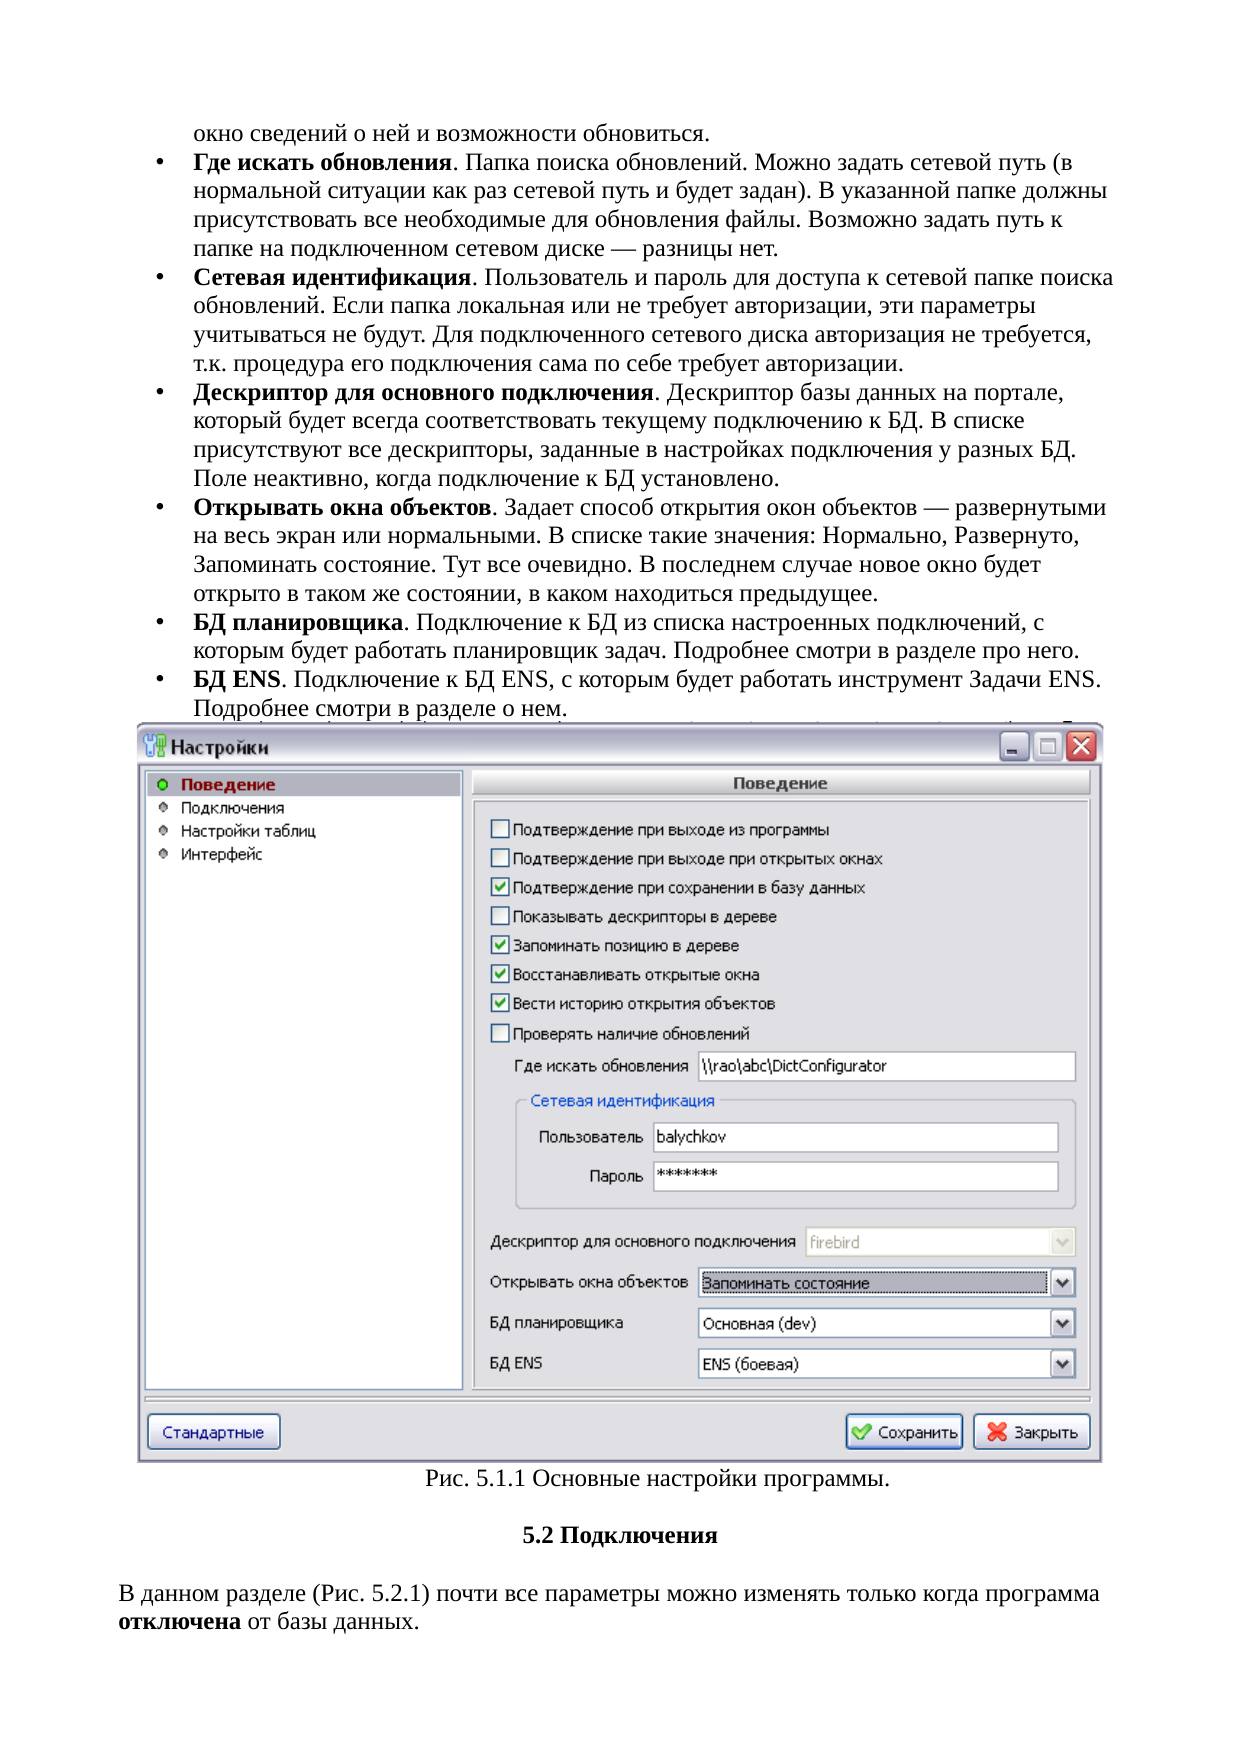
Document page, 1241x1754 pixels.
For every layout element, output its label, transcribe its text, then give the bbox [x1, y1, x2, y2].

list БД планировщика. Подключение к БД из списка настроенных подключений, с которым будет работать планировщик задач. Подробнее смотри в разделе про него. [156, 607, 1122, 664]
picture [136, 721, 1104, 1463]
list Открывать окна объектов. Задает способ открытия окон объектов — развернутыми на весь экран или нормальными. В списке такие значения: Нормально, Развернуто, Запоминать состояние. Тут все очевидно. В последнем случае новое окно будет открыто в таком же состоянии, в каком находиться предыдущее. [156, 492, 1122, 607]
list Дескриптор для основного подключения. Дескриптор базы данных на портале, который будет всегда соответствовать текущему подключению к БД. В списке присутствуют все дескрипторы, заданные в настройках подключения у разных БД. Поле неактивно, когда подключение к БД установлено. [156, 377, 1122, 492]
list Рис. 5.1.1 Основные настройки программы. [156, 722, 1122, 1491]
text В данном разделе (Рис. 5.2.1) почти все параметры можно изменять только когда программа отключена от базы данных. [118, 1578, 1122, 1635]
list Сетевая идентификация. Пользователь и пароль для доступа к сетевой папке поиска обновлений. Если папка локальная или не требует авторизации, эти параметры учитываться не будут. Для подключенного сетевого диска авторизация не требуется, т.к. процедура его подключения сама по себе требует авторизации. [156, 262, 1122, 377]
list БД ENS. Подключение к БД ENS, с которым будет работать инструмент Задачи ENS. Подробнее смотри в разделе о нем. [156, 664, 1122, 722]
list Где искать обновления. Папка поиска обновлений. Можно задать сетевой путь (в нормальной ситуации как раз сетевой путь и будет задан). В указанной папке должны присутствовать все необходимые для обновления файлы. Возможно задать путь к папке на подключенном сетевом диске — разницы нет. [156, 147, 1122, 262]
text 5.2 Подключения [118, 1520, 1122, 1549]
list окно сведений о ней и возможности обновиться. [156, 118, 1122, 147]
